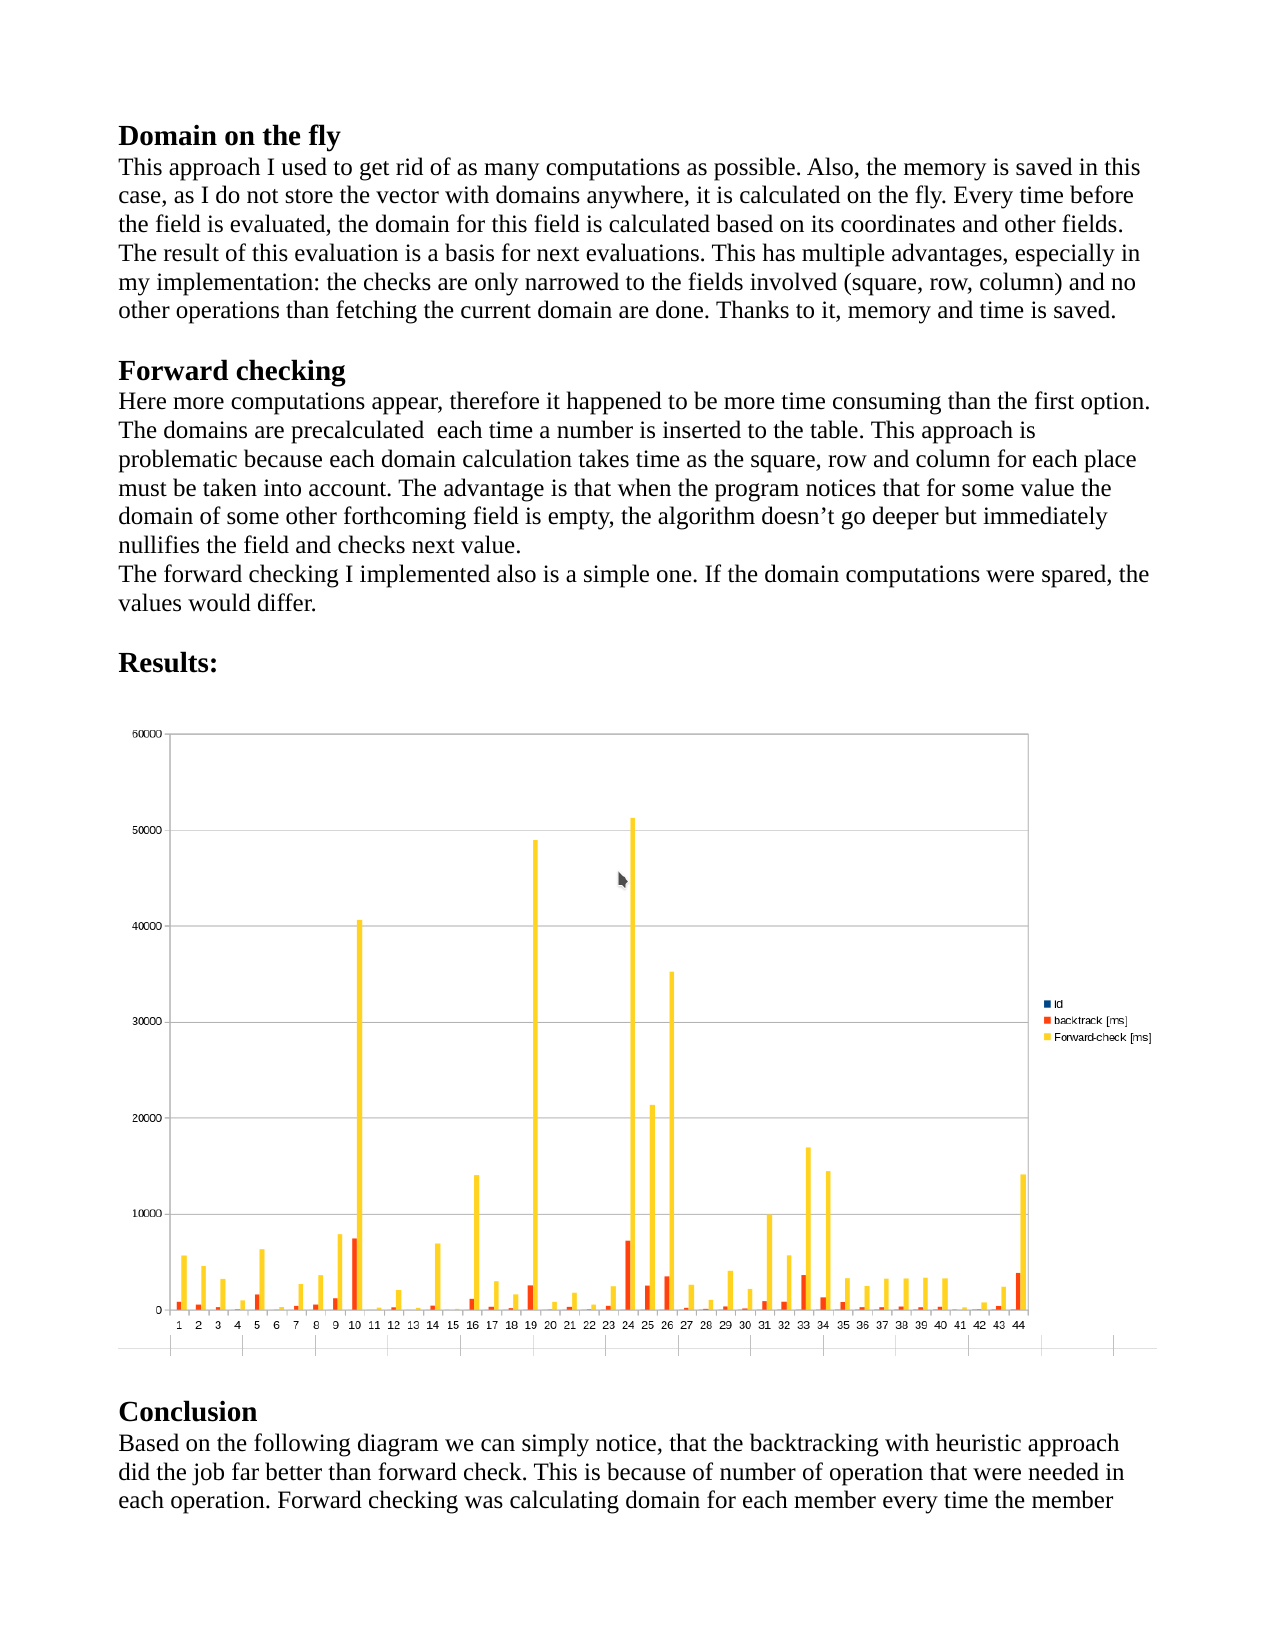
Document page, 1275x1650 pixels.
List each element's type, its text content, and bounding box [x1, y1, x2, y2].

text Based on the following diagram we can simply notice, that the backtracking with heuristic approach did the job far better than forward check. This is because of number of operation that were needed in each operation. Forward checking was calculating domain for each member every time the member [118, 1428, 1157, 1514]
text Domain on the fly [118, 118, 1157, 152]
text Results: [118, 645, 1157, 679]
text Conclusion [118, 1394, 1157, 1428]
text This approach I used to get rid of as many computations as possible. Also, the memory is saved in this case, as I do not store the vector with domains anywhere, it is calculated on the fly. Every time before the field is evaluated, the domain for this field is calculated based on its coordinates and other fields. The result of this evaluation is a basis for next evaluations. This has multiple advantages, especially in my implementation: the checks are only narrowed to the fields involved (square, row, column) and no other operations than fetching the current domain are done. Thanks to it, memory and time is saved. [118, 152, 1157, 324]
text Here more computations appear, therefore it happened to be more time consuming than the first option. The domains are precalculated each time a number is inserted to the table. This approach is problematic because each domain calculation takes time as the square, row and column for each place must be taken into account. The advantage is that when the program notices that for some value the domain of some other forthcoming field is empty, the algorithm doesn’t go deeper but immediately nullifies the field and checks next value. [118, 386, 1157, 559]
text The forward checking I implemented also is a simple one. If the domain computations were spared, the values would differ. [118, 559, 1157, 616]
text Forward checking [118, 353, 1157, 386]
picture [118, 707, 1157, 1356]
